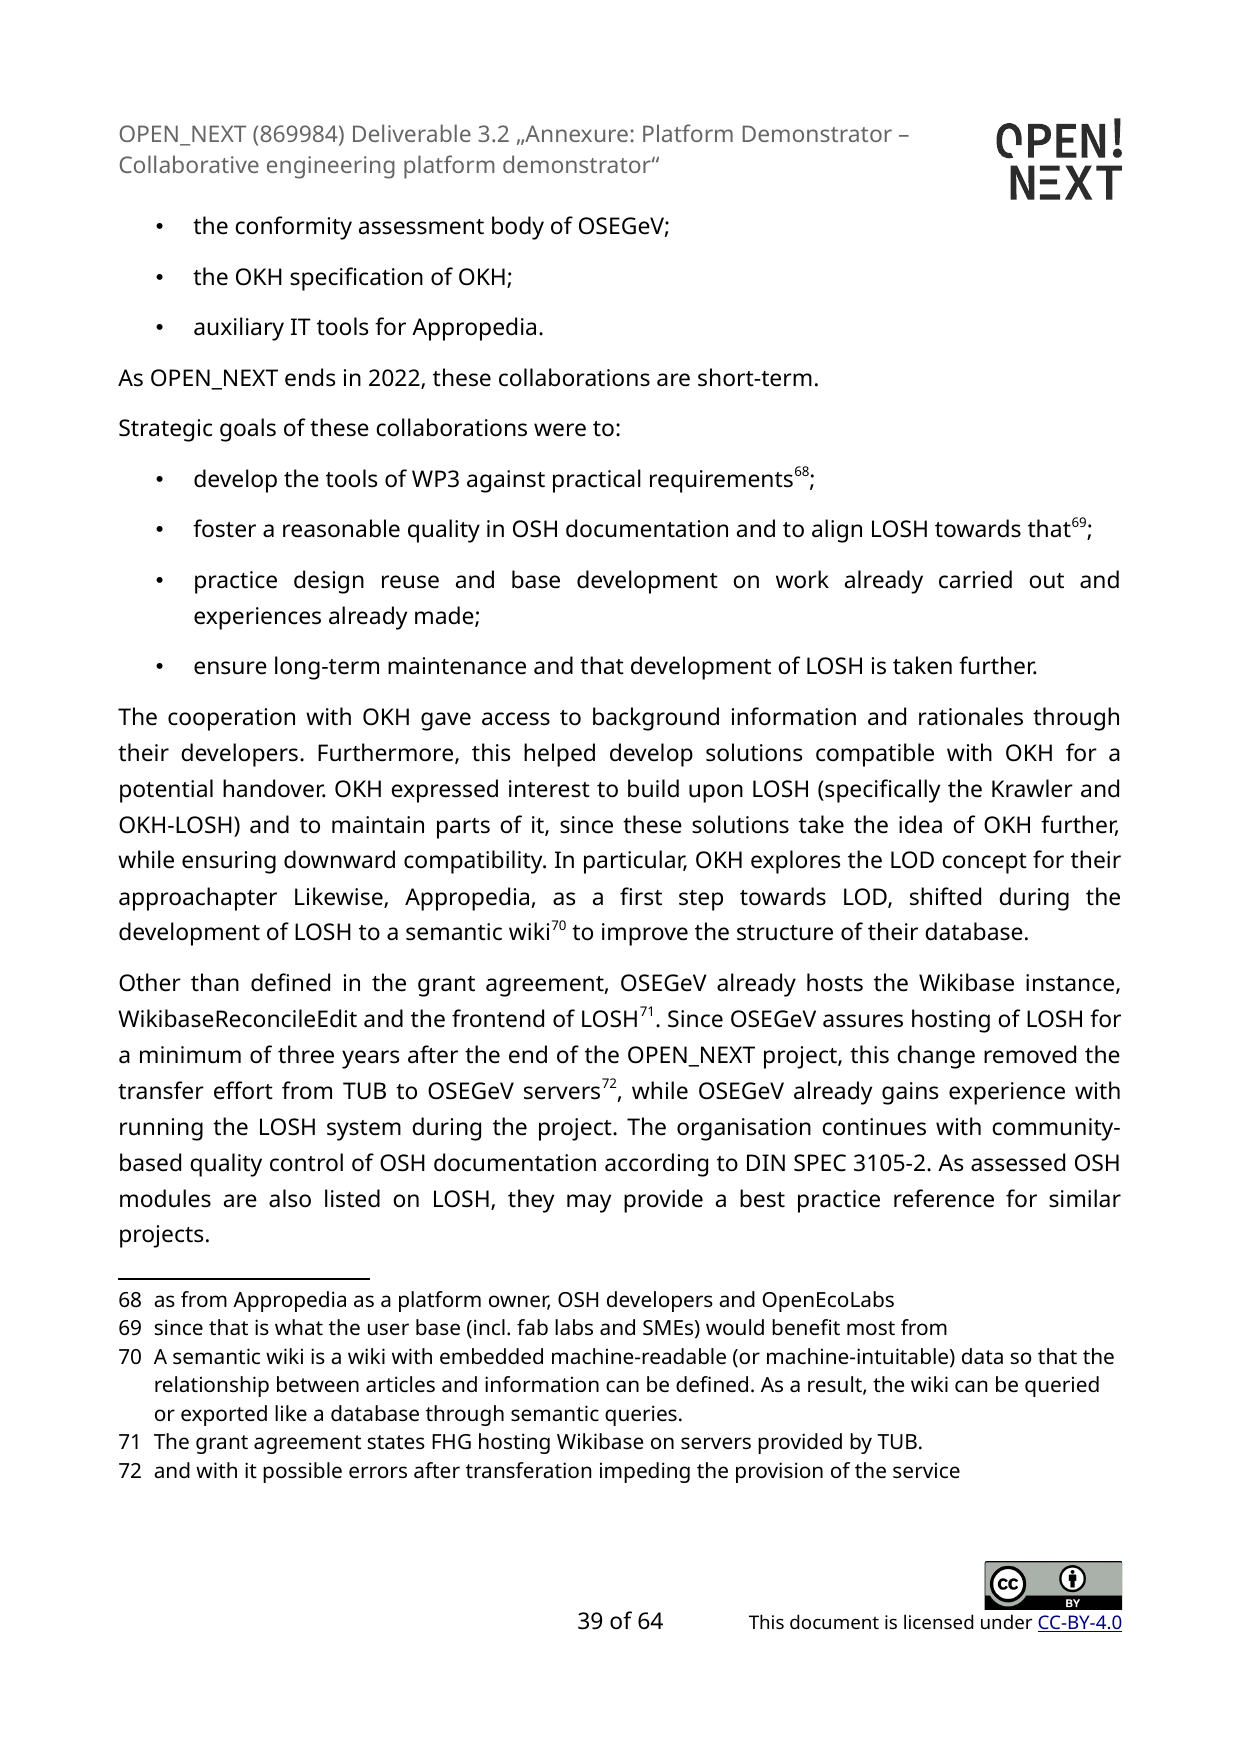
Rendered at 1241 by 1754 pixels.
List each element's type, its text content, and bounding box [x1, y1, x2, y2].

text and with it possible errors after transferation impeding the provision of the service [118, 1456, 1122, 1484]
list as from Appropedia as a platform owner, OSH developers and OpenEcoLabs [118, 1285, 1122, 1313]
list since that is what the user base (incl. fab labs and SMEs) would benefit most from [118, 1313, 1122, 1342]
text The grant agreement states FHG hosting Wikibase on servers provided by TUB. [118, 1427, 1122, 1456]
picture [984, 1561, 1123, 1610]
text Other than defined in the grant agreement, OSEGeV already hosts the Wikibase instance, WikibaseReconcileEdit and the frontend of LOSH. Since OSEGeV assures hosting of LOSH for a minimum of three years after the end of the OPEN_NEXT project, this change removed the transfer effort from TUB to OSEGeV servers, while OSEGeV already gains experience with running the LOSH system during the project. The organisation continues with community-based quality control of OSH documentation according to DIN SPEC 3105-2. As assessed OSH modules are also listed on LOSH, they may provide a best practice reference for similar projects. [118, 967, 1122, 1250]
list develop the tools of WP3 against practical requirements; [156, 463, 1122, 494]
list ensure long-term maintenance and that development of LOSH is taken further. [156, 650, 1122, 681]
list the OKH specification of OKH; [156, 261, 1122, 292]
text A semantic wiki is a wiki with embedded machine-readable (or machine-intuitable) data so that the relationship between articles and information can be defined. As a result, the wiki can be queried or exported like a database through semantic queries. [118, 1342, 1122, 1427]
text The cooperation with OKH gave access to background information and rationales through their developers. Furthermore, this helped develop solutions compatible with OKH for a potential handover. OKH expressed interest to build upon LOSH (specifically the Krawler and OKH-LOSH) and to maintain parts of it, since these solutions take the idea of OKH further, while ensuring downward compatibility. In particular, OKH explores the LOD concept for their approachapter Likewise, Appropedia, as a first step towards LOD, shifted during the development of LOSH to a semantic wiki to improve the structure of their database. [118, 701, 1122, 948]
list practice design reuse and base development on work already carried out and experiences already made; [156, 564, 1122, 631]
list the conformity assessment body of OSEGeV; [156, 210, 1122, 241]
text Strategic goals of these collaborations were to: [118, 412, 1122, 443]
list foster a reasonable quality in OSH documentation and to align LOSH towards that; [156, 513, 1122, 544]
list auxiliary IT tools for Appropedia. [156, 311, 1122, 342]
text As OPEN_NEXT ends in 2022, these collaborations are short-term. [118, 362, 1122, 393]
